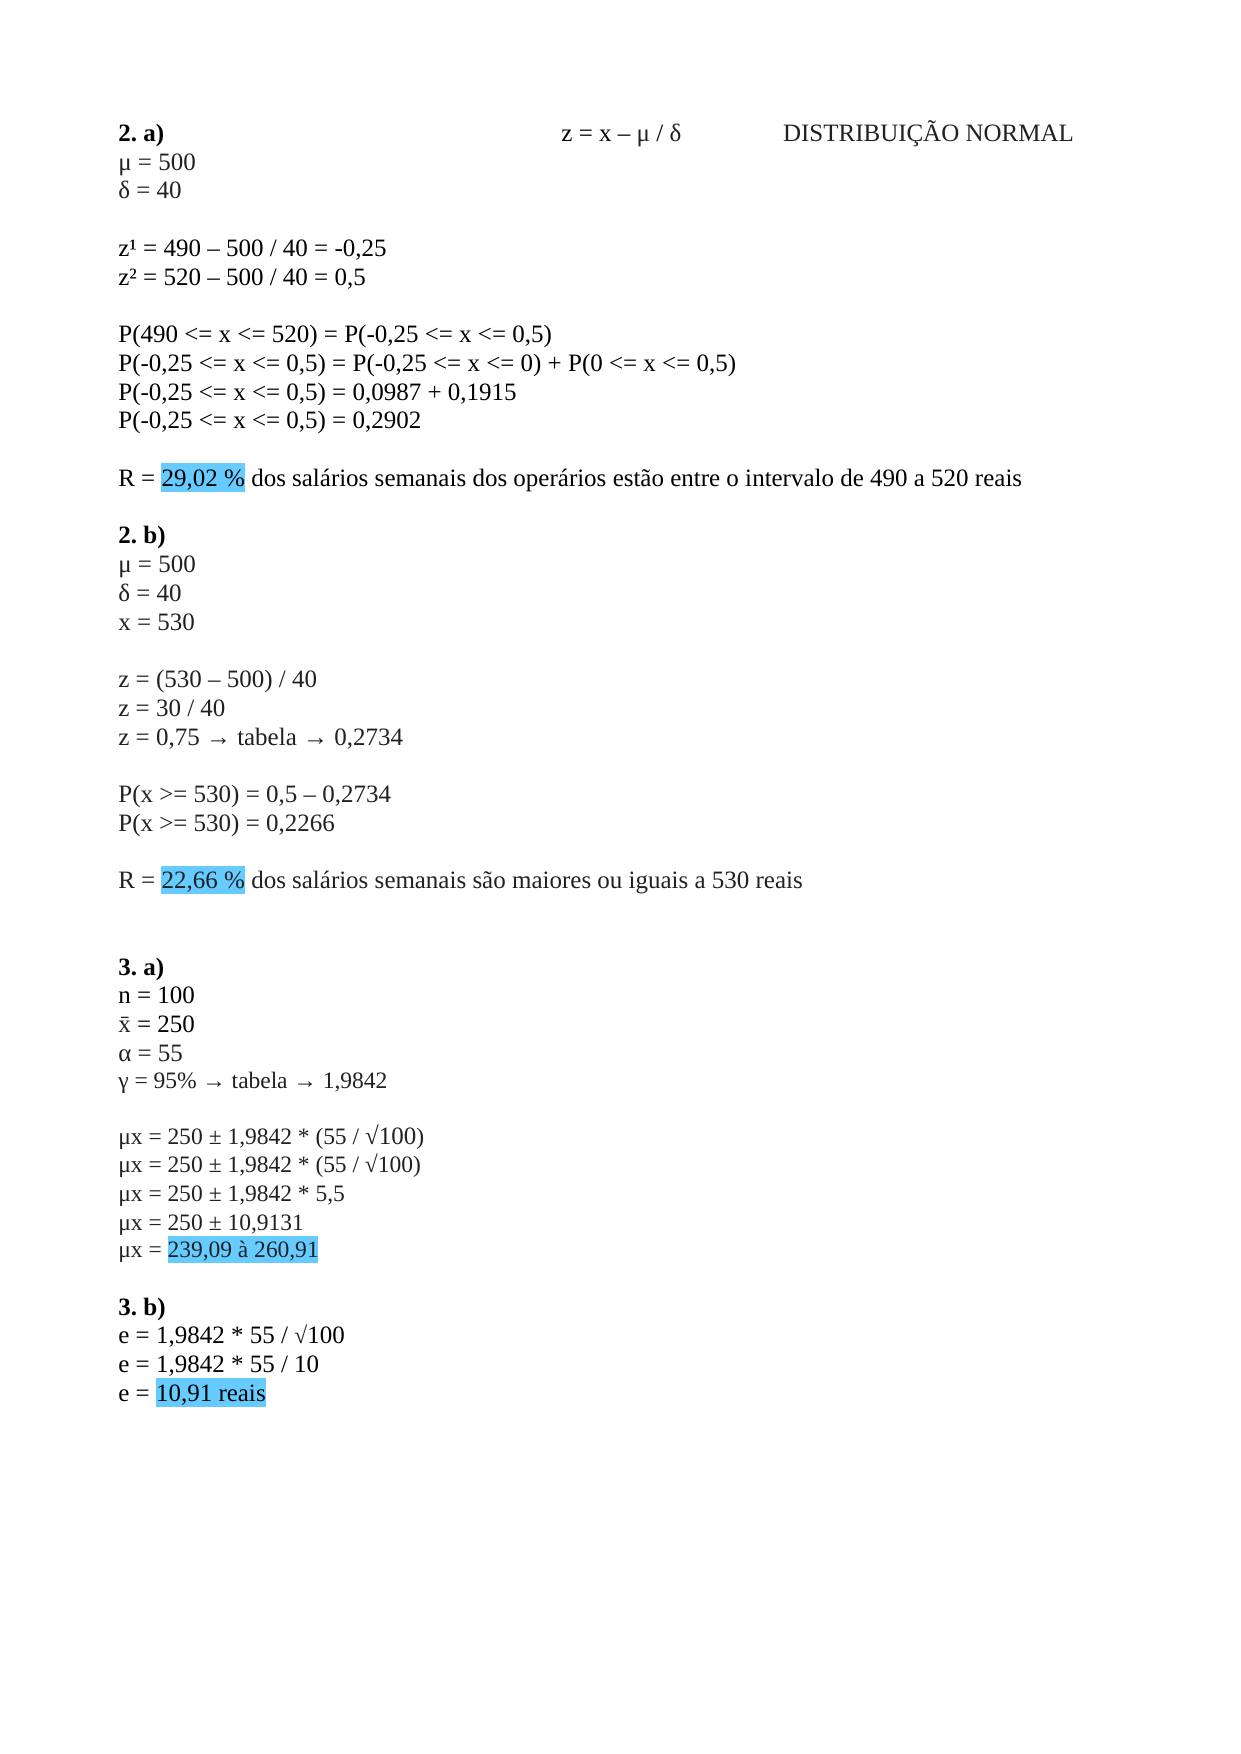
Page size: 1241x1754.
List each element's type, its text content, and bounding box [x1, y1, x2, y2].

text P(-0,25 <= x <= 0,5) = 0,2902 [118, 406, 1122, 434]
text z² = 520 – 500 / 40 = 0,5 [118, 262, 1122, 291]
text 3. b) [118, 1292, 1122, 1320]
text z = 0,75 → tabela → 0,2734 [118, 722, 1122, 751]
text z = (530 – 500) / 40 [118, 664, 1122, 693]
text γ = 95% → tabela → 1,9842 [118, 1067, 1122, 1094]
text x = 530 [118, 607, 1122, 636]
text P(490 <= x <= 520) = P(-0,25 <= x <= 0,5) [118, 319, 1122, 348]
text μx = 250 ± 1,9842 * 5,5 [118, 1178, 1122, 1207]
text 3. a) [118, 952, 1122, 981]
text z = 30 / 40 [118, 693, 1122, 722]
text P(x >= 530) = 0,5 – 0,2734 [118, 779, 1122, 808]
text μ = 500 [118, 549, 1122, 578]
text P(x >= 530) = 0,2266 [118, 808, 1122, 837]
text R = 29,02 % dos salários semanais dos operários estão entre o intervalo de 490 a 520 reais [118, 463, 1122, 492]
text e = 1,9842 * 55 / 10 [118, 1349, 1122, 1378]
text x̄ = 250 [118, 1009, 1122, 1038]
text e = 1,9842 * 55 / √100 [118, 1320, 1122, 1349]
text 2. a) z = x – μ / δ DISTRIBUIÇÃO NORMAL [118, 118, 1122, 147]
text P(-0,25 <= x <= 0,5) = P(-0,25 <= x <= 0) + P(0 <= x <= 0,5) [118, 348, 1122, 377]
text δ = 40 [118, 578, 1122, 607]
text R = 22,66 % dos salários semanais são maiores ou iguais a 530 reais [118, 866, 1122, 894]
text μx = 239,09 à 260,91 [118, 1236, 1122, 1263]
text z¹ = 490 – 500 / 40 = -0,25 [118, 233, 1122, 262]
text n = 100 [118, 981, 1122, 1009]
text μx = 250 ± 1,9842 * (55 / √100) [118, 1149, 1122, 1178]
text μx = 250 ± 1,9842 * (55 / √100) [118, 1121, 1122, 1149]
text μx = 250 ± 10,9131 [118, 1207, 1122, 1236]
text 2. b) [118, 521, 1122, 549]
text P(-0,25 <= x <= 0,5) = 0,0987 + 0,1915 [118, 377, 1122, 406]
text e = 10,91 reais [118, 1378, 1122, 1407]
text α = 55 [118, 1038, 1122, 1067]
text δ = 40 [118, 176, 1122, 204]
text μ = 500 [118, 147, 1122, 176]
